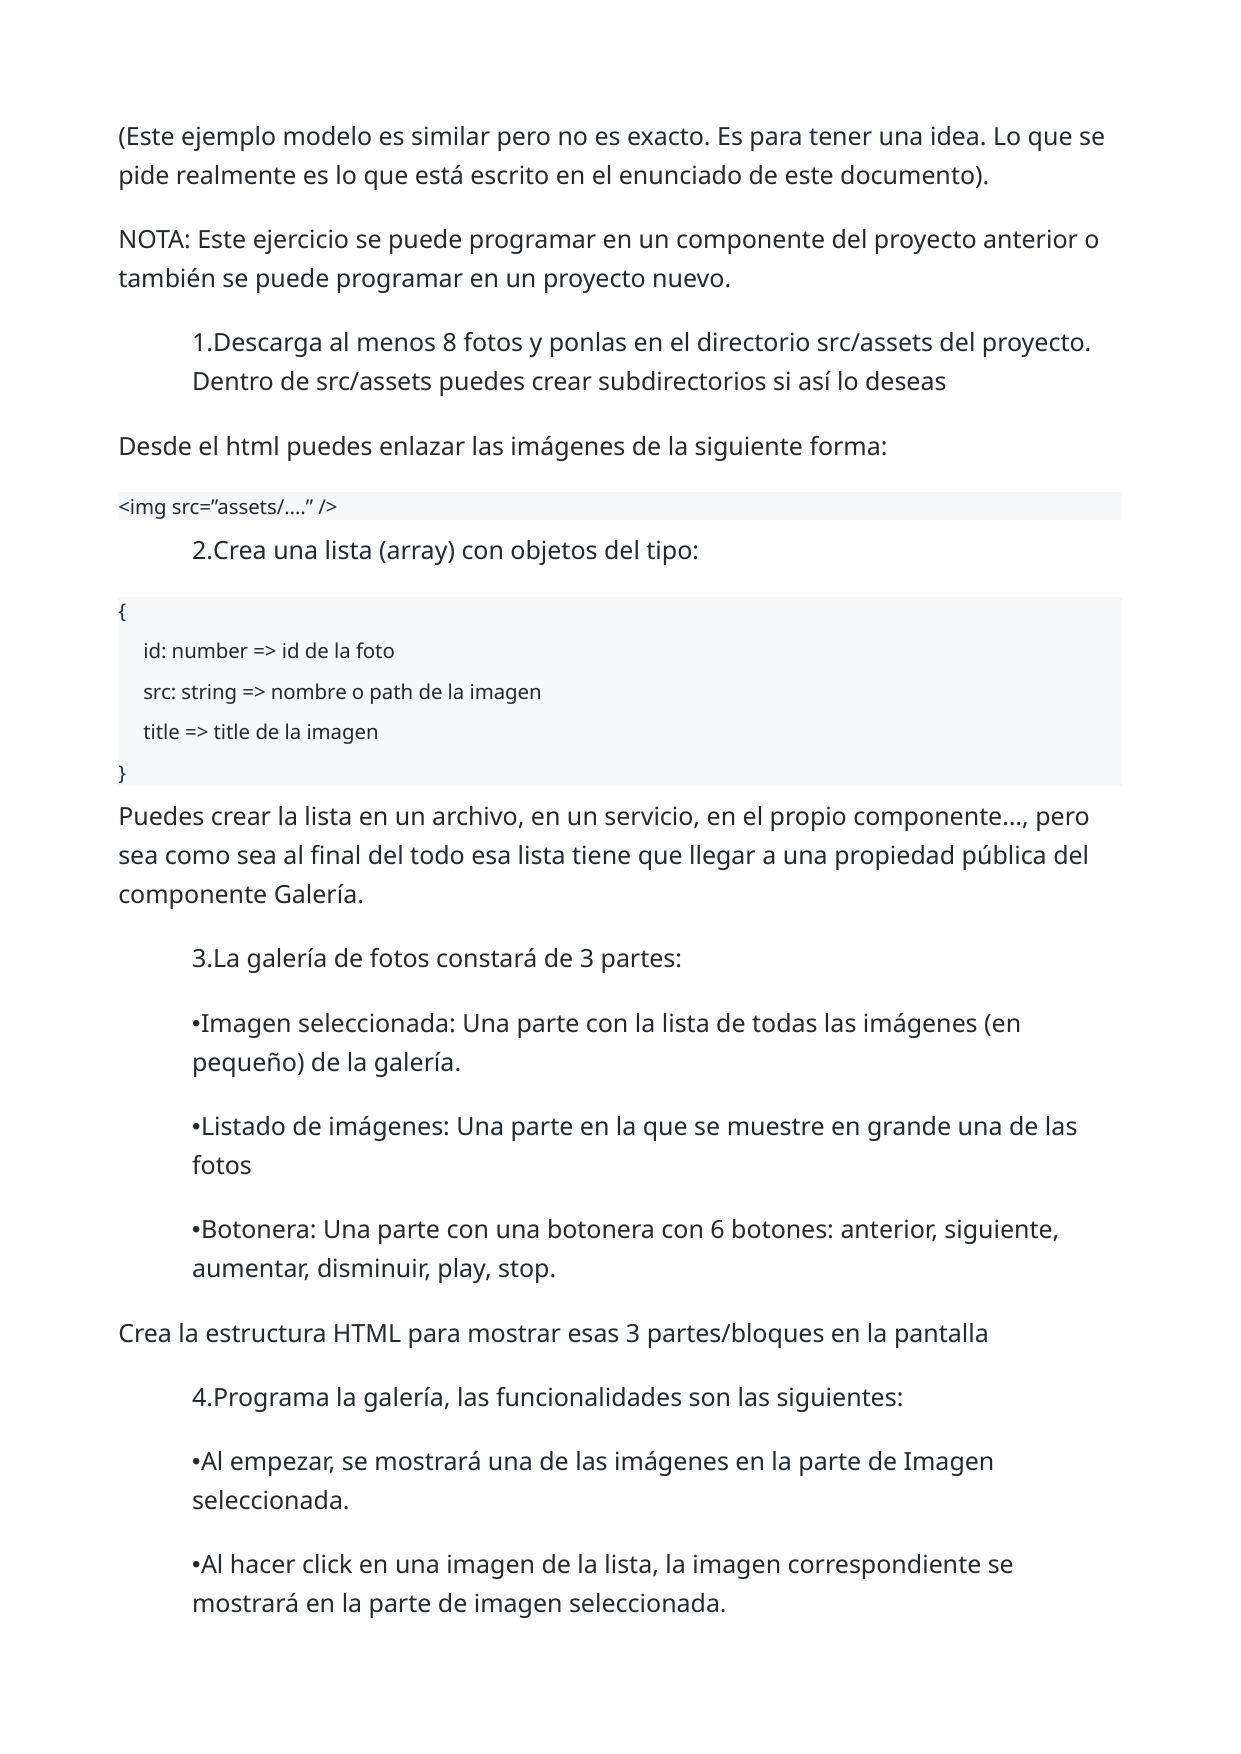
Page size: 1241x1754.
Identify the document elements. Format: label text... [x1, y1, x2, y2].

list Botonera: Una parte con una botonera con 6 botones: anterior, siguiente, aumentar, disminuir, play, stop. [118, 1212, 1122, 1285]
list Descarga al menos 8 fotos y ponlas en el directorio src/assets del proyecto. Dentro de src/assets puedes crear subdirectorios si así lo deseas [118, 325, 1122, 398]
list Al hacer click en una imagen de la lista, la imagen correspondiente se mostrará en la parte de imagen seleccionada. [118, 1547, 1122, 1620]
text title => title de la imagen [118, 718, 1122, 746]
text id: number => id de la foto [118, 637, 1122, 665]
list Al empezar, se mostrará una de las imágenes en la parte de Imagen seleccionada. [118, 1444, 1122, 1517]
list La galería de fotos constará de 3 partes: [118, 941, 1122, 975]
list Crea una lista (array) con objetos del tipo: [118, 532, 1122, 566]
text Desde el html puedes enlazar las imágenes de la siguiente forma: [118, 428, 1122, 462]
text } [118, 758, 1122, 786]
list Imagen seleccionada: Una parte con la lista de todas las imágenes (en pequeño) de la galería. [118, 1005, 1122, 1078]
text Crea la estructura HTML para mostrar esas 3 partes/bloques en la pantalla [118, 1315, 1122, 1349]
text NOTA: Este ejercicio se puede programar en un componente del proyecto anterior o también se puede programar en un proyecto nuevo. [118, 221, 1122, 295]
text Puedes crear la lista en un archivo, en un servicio, en el propio componente…, pero sea como sea al final del todo esa lista tiene que llegar a una propiedad pública del componente Galería. [118, 799, 1122, 911]
list Listado de imágenes: Una parte en la que se muestre en grande una de las fotos [118, 1109, 1122, 1182]
list Programa la galería, las funcionalidades son las siguientes: [118, 1379, 1122, 1413]
text (Este ejemplo modelo es similar pero no es exacto. Es para tener una idea. Lo que se pide realmente es lo que está escrito en el enunciado de este documento). [118, 118, 1122, 191]
text <img src=”assets/….” /> [118, 492, 1122, 520]
text { [118, 597, 1122, 624]
text src: string => nombre o path de la imagen [118, 677, 1122, 705]
